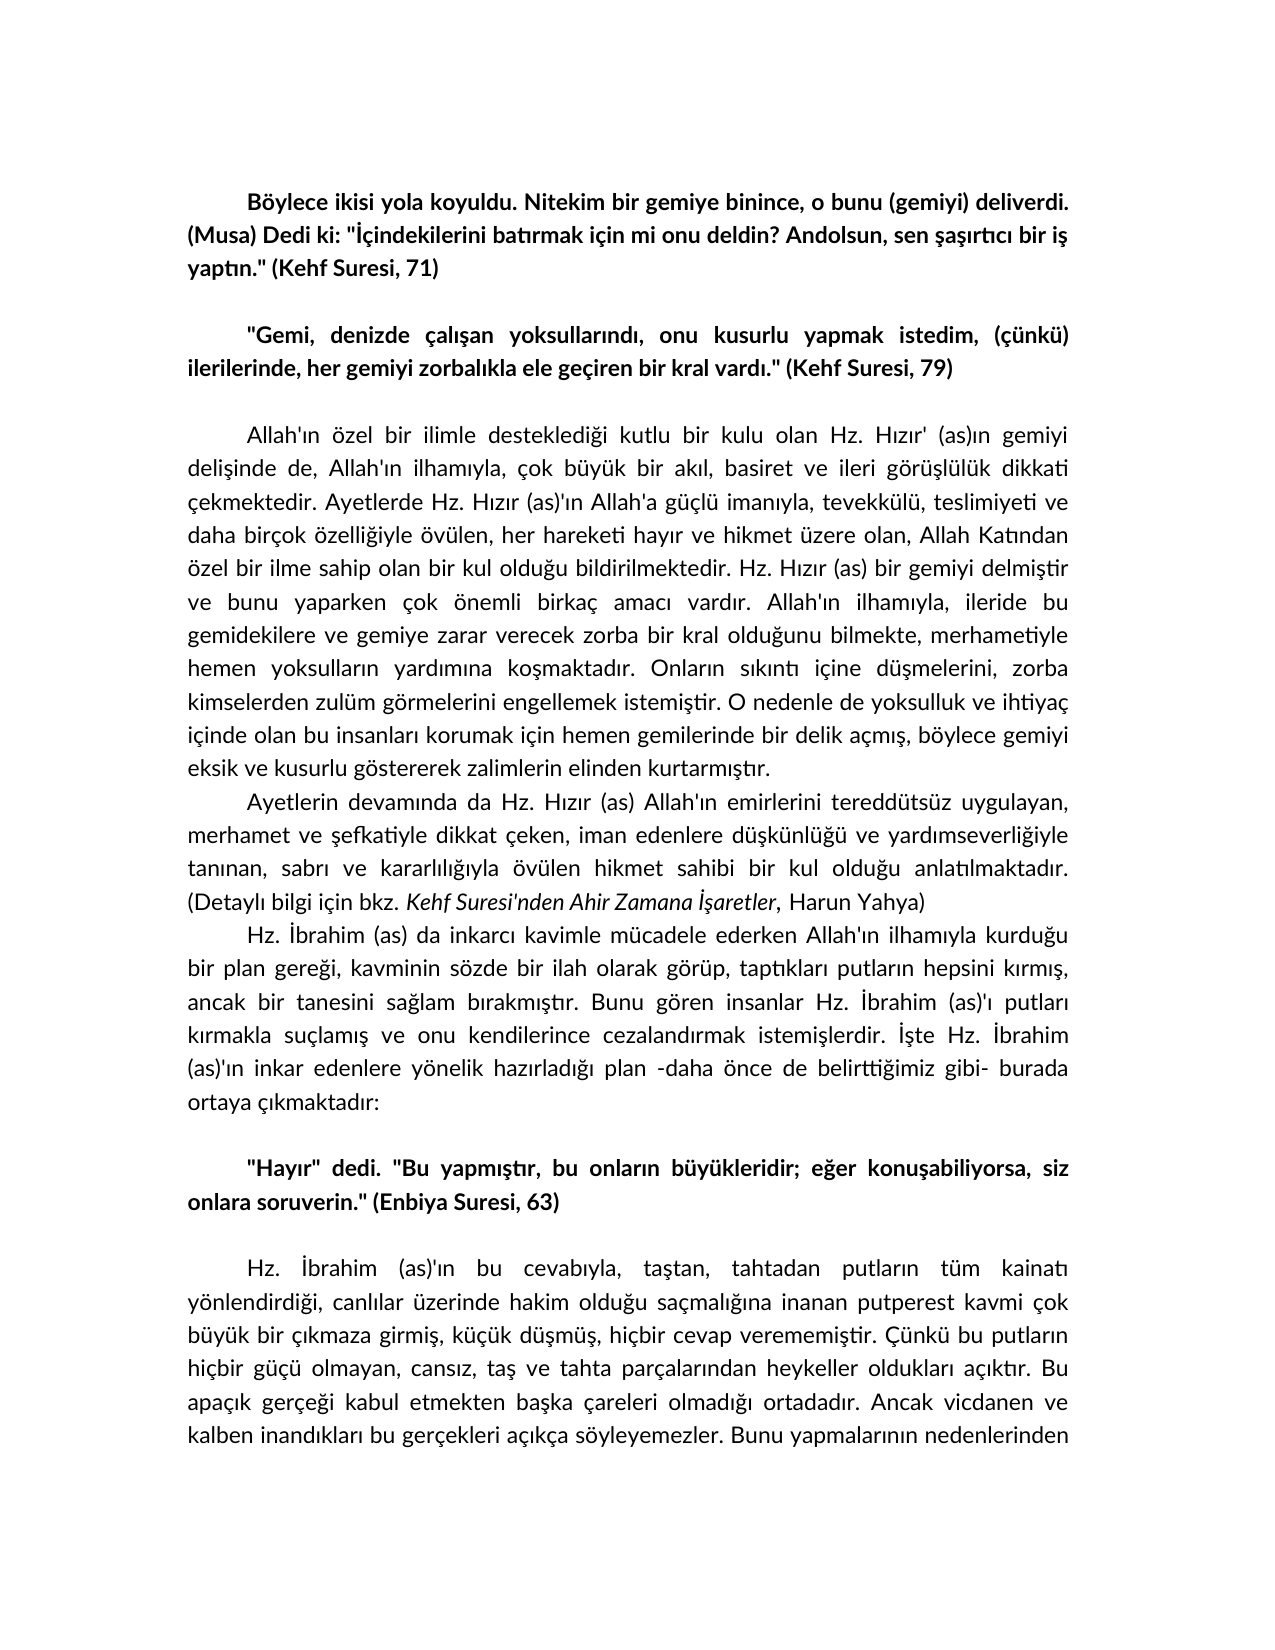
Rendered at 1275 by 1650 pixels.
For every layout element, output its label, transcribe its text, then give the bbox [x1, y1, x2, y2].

text Allah'ın özel bir ilimle desteklediği kutlu bir kulu olan Hz. Hızır' (as)ın gemiyi delişinde de, Allah'ın ilhamıyla, çok büyük bir akıl, basiret ve ileri görüşlülük dikkati çekmektedir. Ayetlerde Hz. Hızır (as)'ın Allah'a güçlü imanıyla, tevekkülü, teslimiyeti ve daha birçok özelliğiyle övülen, her hareketi hayır ve hikmet üzere olan, Allah Katından özel bir ilme sahip olan bir kul olduğu bildirilmektedir. Hz. Hızır (as) bir gemiyi delmiştir ve bunu yaparken çok önemli birkaç amacı vardır. Allah'ın ilhamıyla, ileride bu gemidekilere ve gemiye zarar verecek zorba bir kral olduğunu bilmekte, merhametiyle hemen yoksulların yardımına koşmaktadır. Onların sıkıntı içine düşmelerini, zorba kimselerden zulüm görmelerini engellemek istemiştir. O nedenle de yoksulluk ve ihtiyaç içinde olan bu insanları korumak için hemen gemilerinde bir delik açmış, böylece gemiyi eksik ve kusurlu göstererek zalimlerin elinden kurtarmıştır. [187, 417, 1070, 783]
text "Hayır" dedi. "Bu yapmıştır, bu onların büyükleridir; eğer konuşabiliyorsa, siz onlara soruverin." (Enbiya Suresi, 63) [187, 1150, 1070, 1217]
text "Gemi, denizde çalışan yoksullarındı, onu kusurlu yapmak istedim, (çünkü) ilerilerinde, her gemiyi zorbalıkla ele geçiren bir kral vardı." (Kehf Suresi, 79) [187, 317, 1070, 383]
text Hz. İbrahim (as)'ın bu cevabıyla, taştan, tahtadan putların tüm kainatı yönlendirdiği, canlılar üzerinde hakim olduğu saçmalığına inanan putperest kavmi çok büyük bir çıkmaza girmiş, küçük düşmüş, hiçbir cevap verememiştir. Çünkü bu putların hiçbir güçü olmayan, cansız, taş ve tahta parçalarından heykeller oldukları açıktır. Bu apaçık gerçeği kabul etmekten başka çareleri olmadığı ortadadır. Ancak vicdanen ve kalben inandıkları bu gerçekleri açıkça söyleyemezler. Bunu yapmalarının nedenlerinden [187, 1250, 1070, 1450]
text Böylece ikisi yola koyuldu. Nitekim bir gemiye binince, o bunu (gemiyi) deliverdi. (Musa) Dedi ki: "İçindekilerini batırmak için mi onu deldin? Andolsun, sen şaşırtıcı bir iş yaptın." (Kehf Suresi, 71) [187, 183, 1070, 283]
text Ayetlerin devamında da Hz. Hızır (as) Allah'ın emirlerini tereddütsüz uygulayan, merhamet ve şefkatiyle dikkat çeken, iman edenlere düşkünlüğü ve yardımseverliğiyle tanınan, sabrı ve kararlılığıyla övülen hikmet sahibi bir kul olduğu anlatılmaktadır. (Detaylı bilgi için bkz. Kehf Suresi'nden Ahir Zamana İşaretler, Harun Yahya) [187, 783, 1070, 917]
text Hz. İbrahim (as) da inkarcı kavimle mücadele ederken Allah'ın ilhamıyla kurduğu bir plan gereği, kavminin sözde bir ilah olarak görüp, taptıkları putların hepsini kırmış, ancak bir tanesini sağlam bırakmıştır. Bunu gören insanlar Hz. İbrahim (as)'ı putları kırmakla suçlamış ve onu kendilerince cezalandırmak istemişlerdir. İşte Hz. İbrahim (as)'ın inkar edenlere yönelik hazırladığı plan -daha önce de belirttiğimiz gibi- burada ortaya çıkmaktadır: [187, 917, 1070, 1117]
